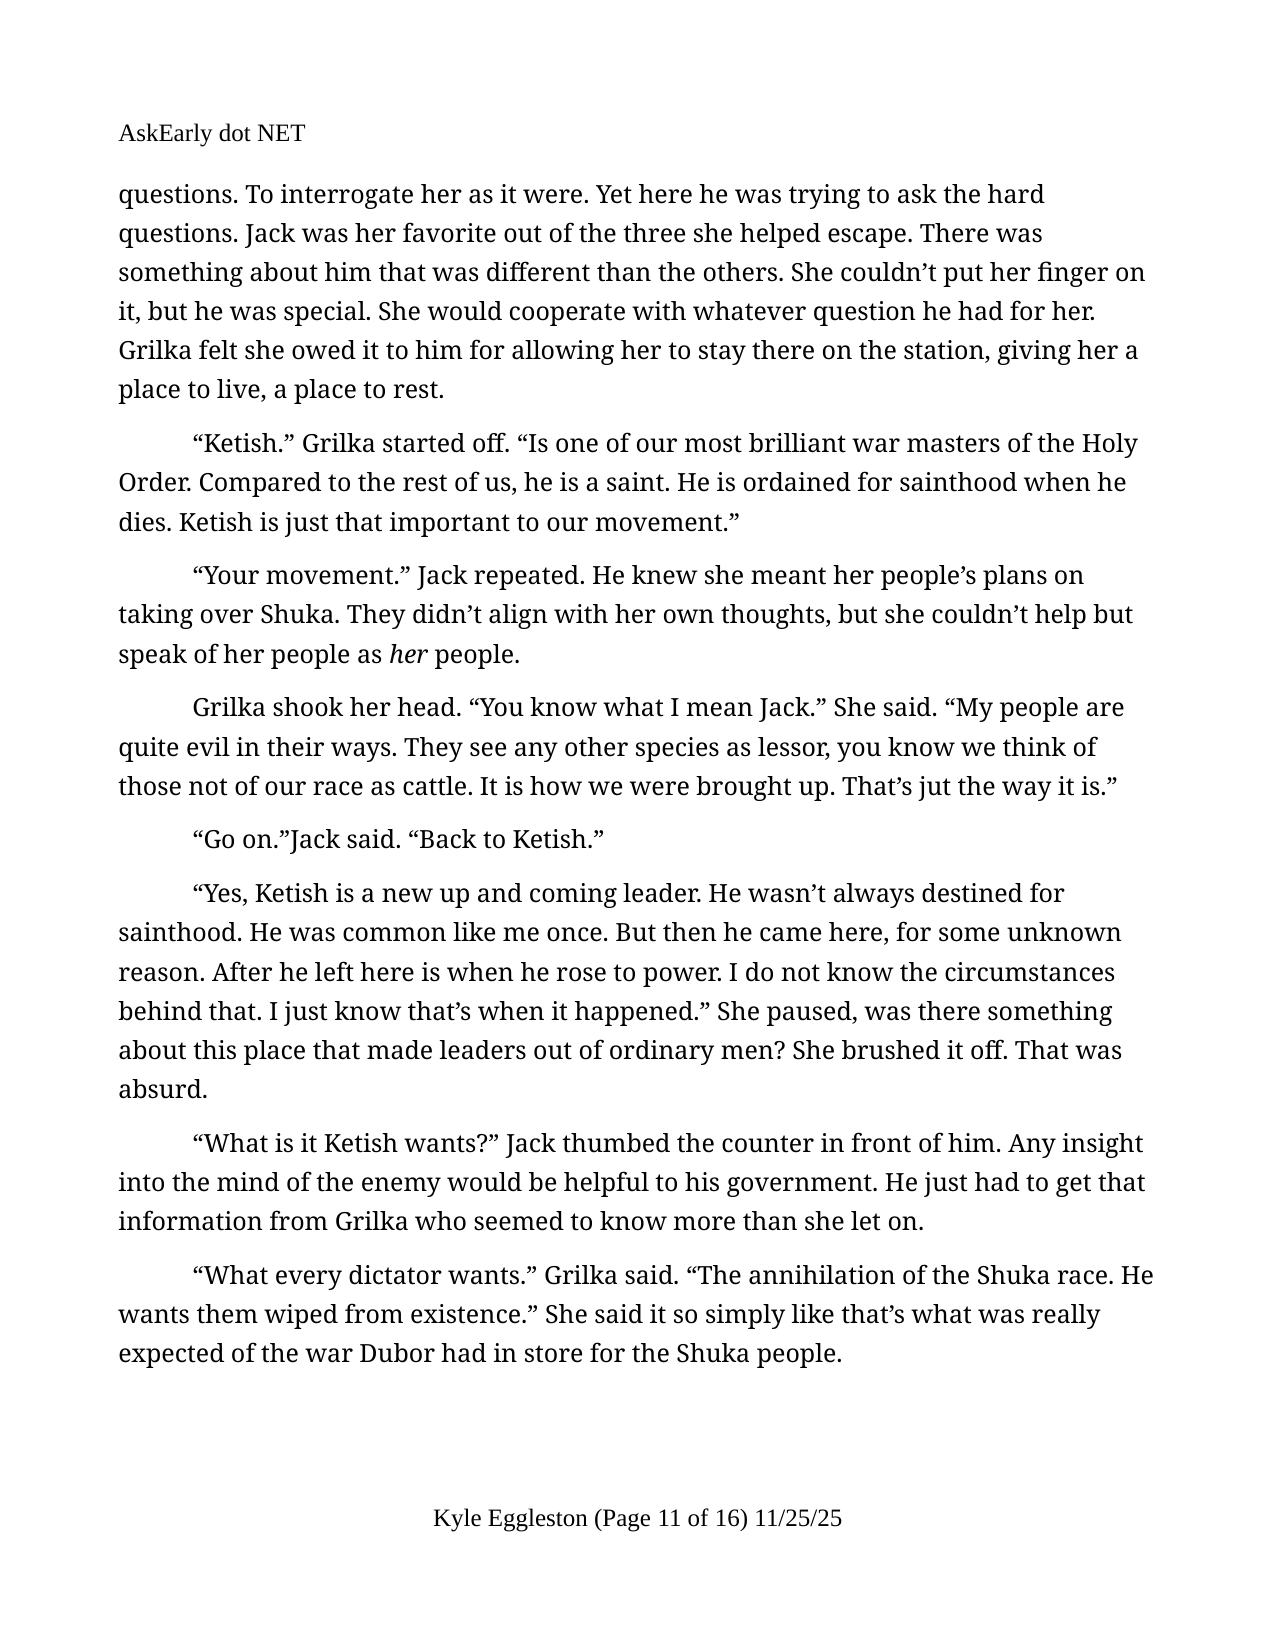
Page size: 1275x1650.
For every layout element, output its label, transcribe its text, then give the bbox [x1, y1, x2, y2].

text “Go on.”Jack said. “Back to Ketish.” [118, 822, 1157, 856]
text “Your movement.” Jack repeated. He knew she meant her people’s plans on taking over Shuka. They didn’t align with her own thoughts, but she couldn’t help but speak of her people as her people. [118, 558, 1157, 670]
text “Ketish.” Grilka started off. “Is one of our most brilliant war masters of the Holy Order. Compared to the rest of us, he is a saint. He is ordained for sainthood when he dies. Ketish is just that important to our movement.” [118, 426, 1157, 538]
text Grilka shook her head. “You know what I mean Jack.” She said. “My people are quite evil in their ways. They see any other species as lessor, you know we think of those not of our race as cattle. It is how we were brought up. That’s jut the way it is.” [118, 690, 1157, 802]
text questions. To interrogate her as it were. Yet here he was trying to ask the hard questions. Jack was her favorite out of the three she helped escape. There was something about him that was different than the others. She couldn’t put her finger on it, but he was special. She would cooperate with whatever question he had for her. Grilka felt she owed it to him for allowing her to stay there on the station, giving her a place to live, a place to rest. [118, 176, 1157, 406]
text “Yes, Ketish is a new up and coming leader. He wasn’t always destined for sainthood. He was common like me once. But then he came here, for some unknown reason. After he left here is when he rose to power. I do not know the circumstances behind that. I just know that’s when it happened.” She paused, was there something about this place that made leaders out of ordinary men? She brushed it off. That was absurd. [118, 876, 1157, 1106]
text “What is it Ketish wants?” Jack thumbed the counter in front of him. Any insight into the mind of the enemy would be helpful to his government. He just had to get that information from Grilka who seemed to know more than she let on. [118, 1126, 1157, 1238]
text “What every dictator wants.” Grilka said. “The annihilation of the Shuka race. He wants them wiped from existence.” She said it so simply like that’s what was really expected of the war Dubor had in store for the Shuka people. [118, 1258, 1157, 1370]
